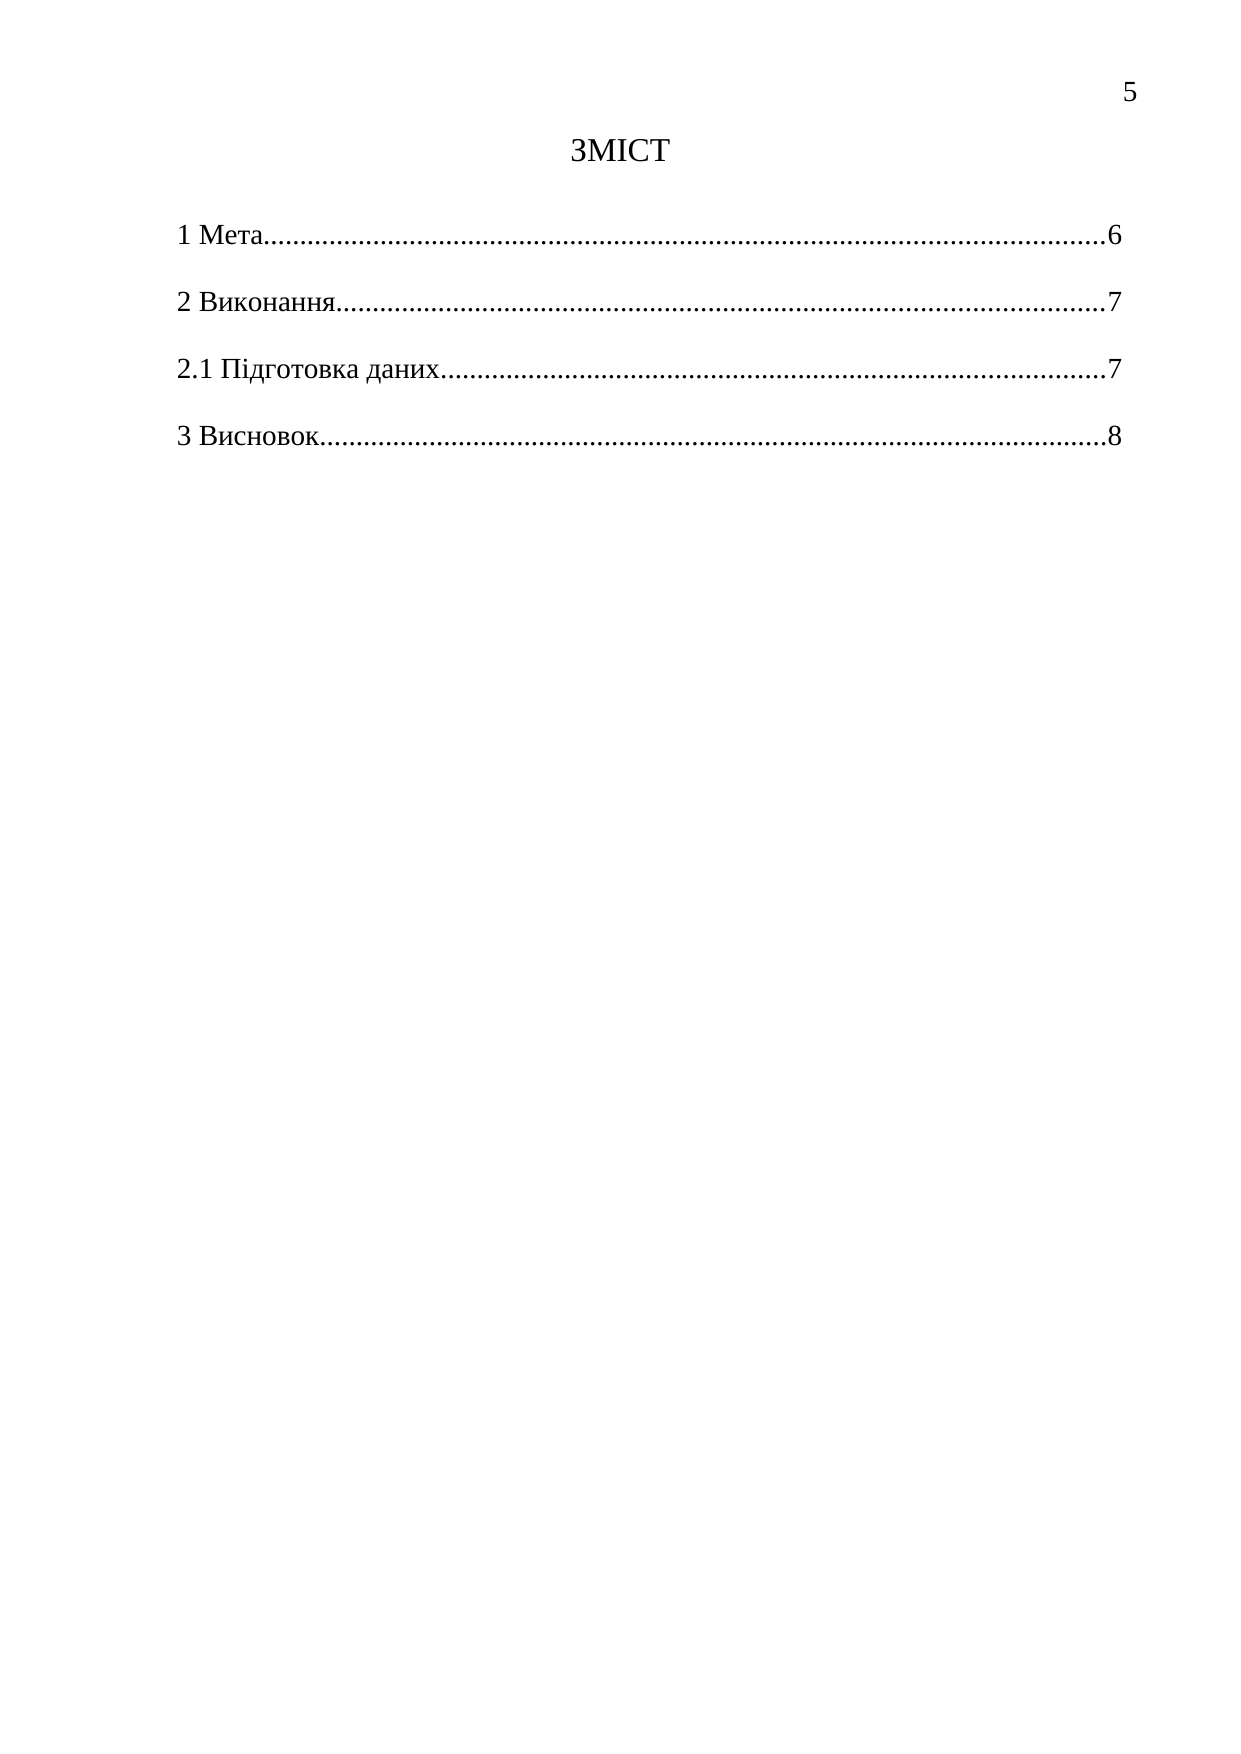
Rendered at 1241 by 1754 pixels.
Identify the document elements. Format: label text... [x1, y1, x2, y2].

subtitle Зміст [118, 130, 1122, 168]
text 1 Мета 6 [177, 217, 1122, 250]
text 3 Висновок 8 [177, 418, 1122, 451]
text 2 Виконання 7 [177, 284, 1122, 317]
text 2.1 Підготовка даних 7 [177, 351, 1122, 384]
